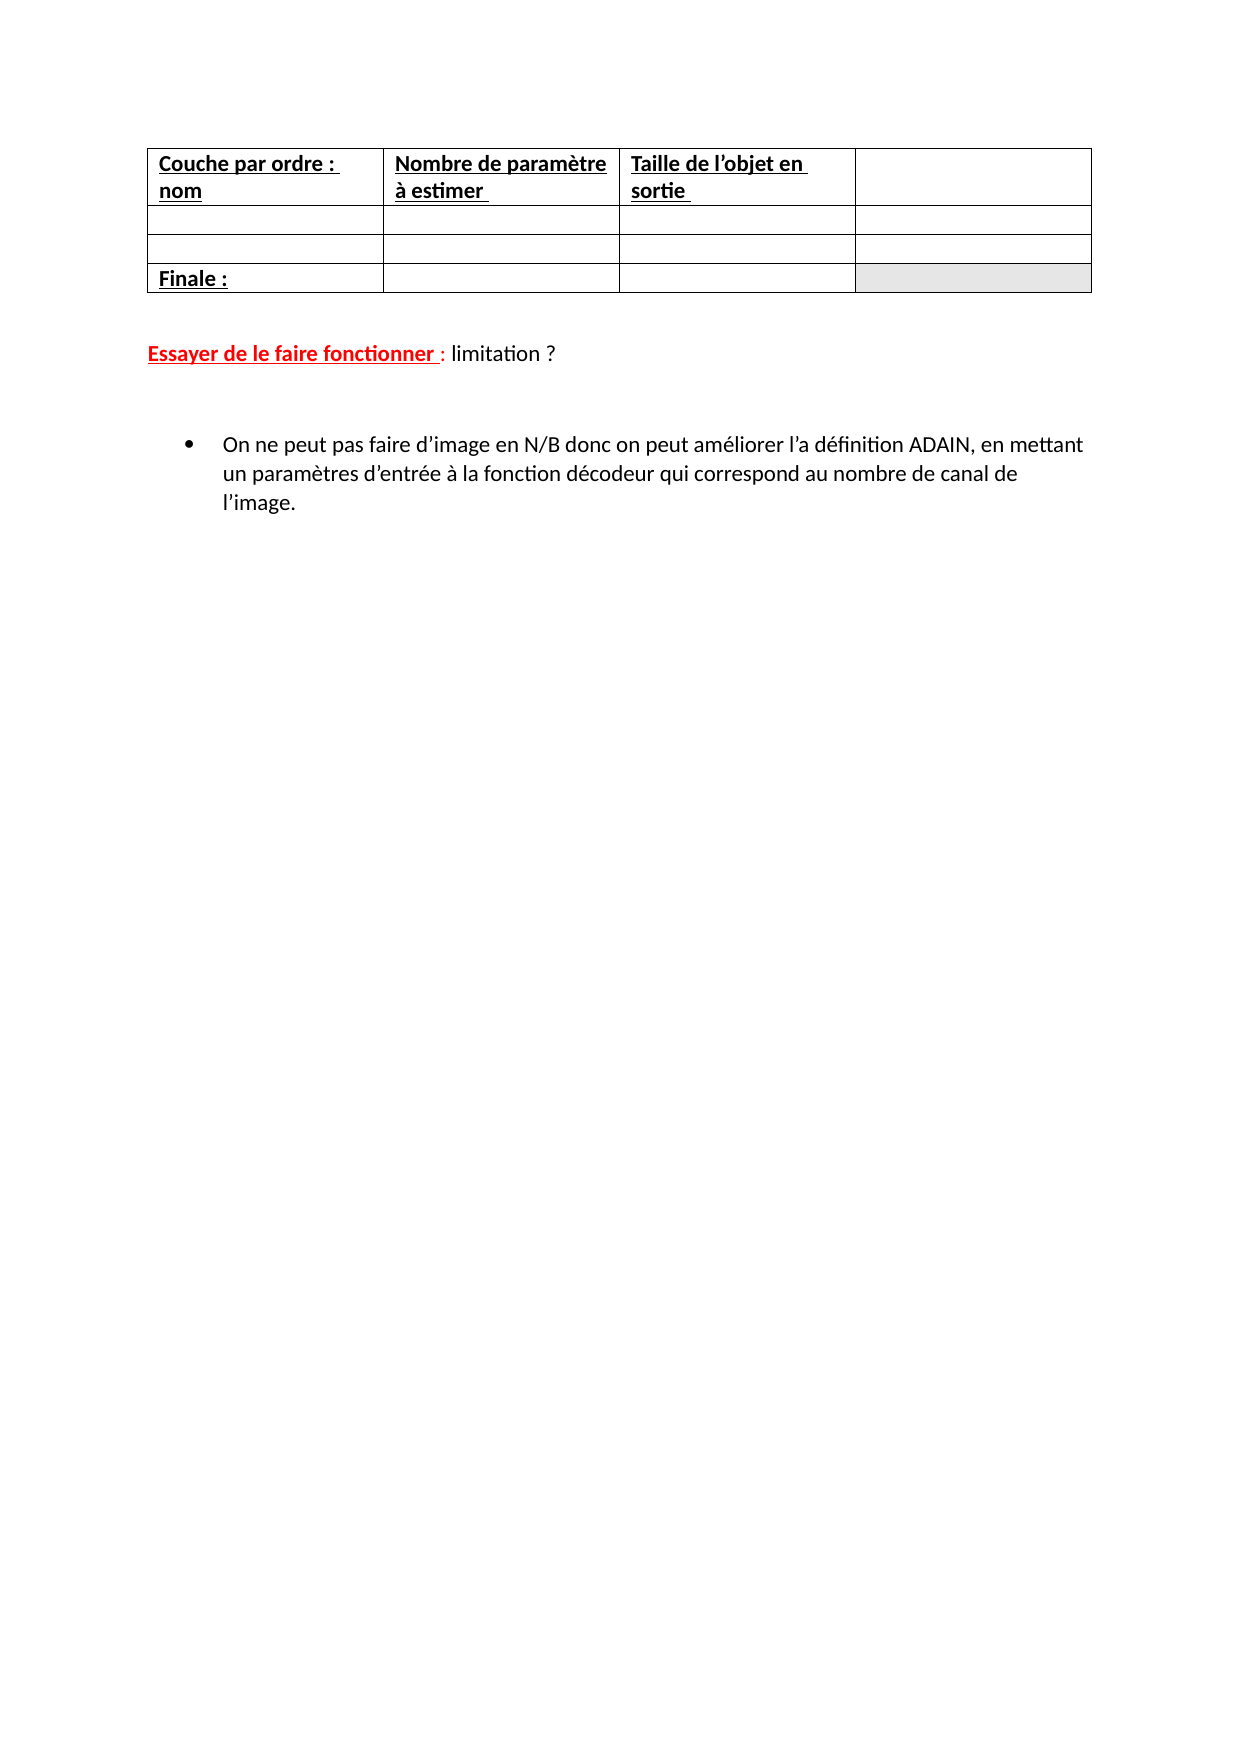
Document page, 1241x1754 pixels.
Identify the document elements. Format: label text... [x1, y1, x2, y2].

table_header Taille de l’objet en sortie [620, 149, 855, 205]
table_cell [856, 206, 1091, 234]
table_cell [856, 235, 1091, 263]
table_cell [620, 264, 855, 292]
table_cell [384, 235, 619, 263]
text Essayer de le faire fonctionner : limitation ? [148, 339, 1093, 367]
list On ne peut pas faire d’image en N/B donc on peut améliorer l’a définition ADAIN, en mettant un paramètres d’entrée à la fonction décodeur qui correspond au nombre de canal de l’image. [185, 430, 1093, 516]
table_cell [148, 235, 383, 263]
table_header Nombre de paramètre à estimer [384, 149, 619, 205]
table_header [856, 149, 1091, 205]
table_cell [148, 206, 383, 234]
table_header Couche par ordre : nom [148, 149, 383, 205]
table_cell [384, 264, 619, 292]
table_cell [620, 206, 855, 234]
table_cell Finale : [148, 264, 383, 292]
table_cell [856, 264, 1091, 292]
table_cell [620, 235, 855, 263]
table_cell [384, 206, 619, 234]
